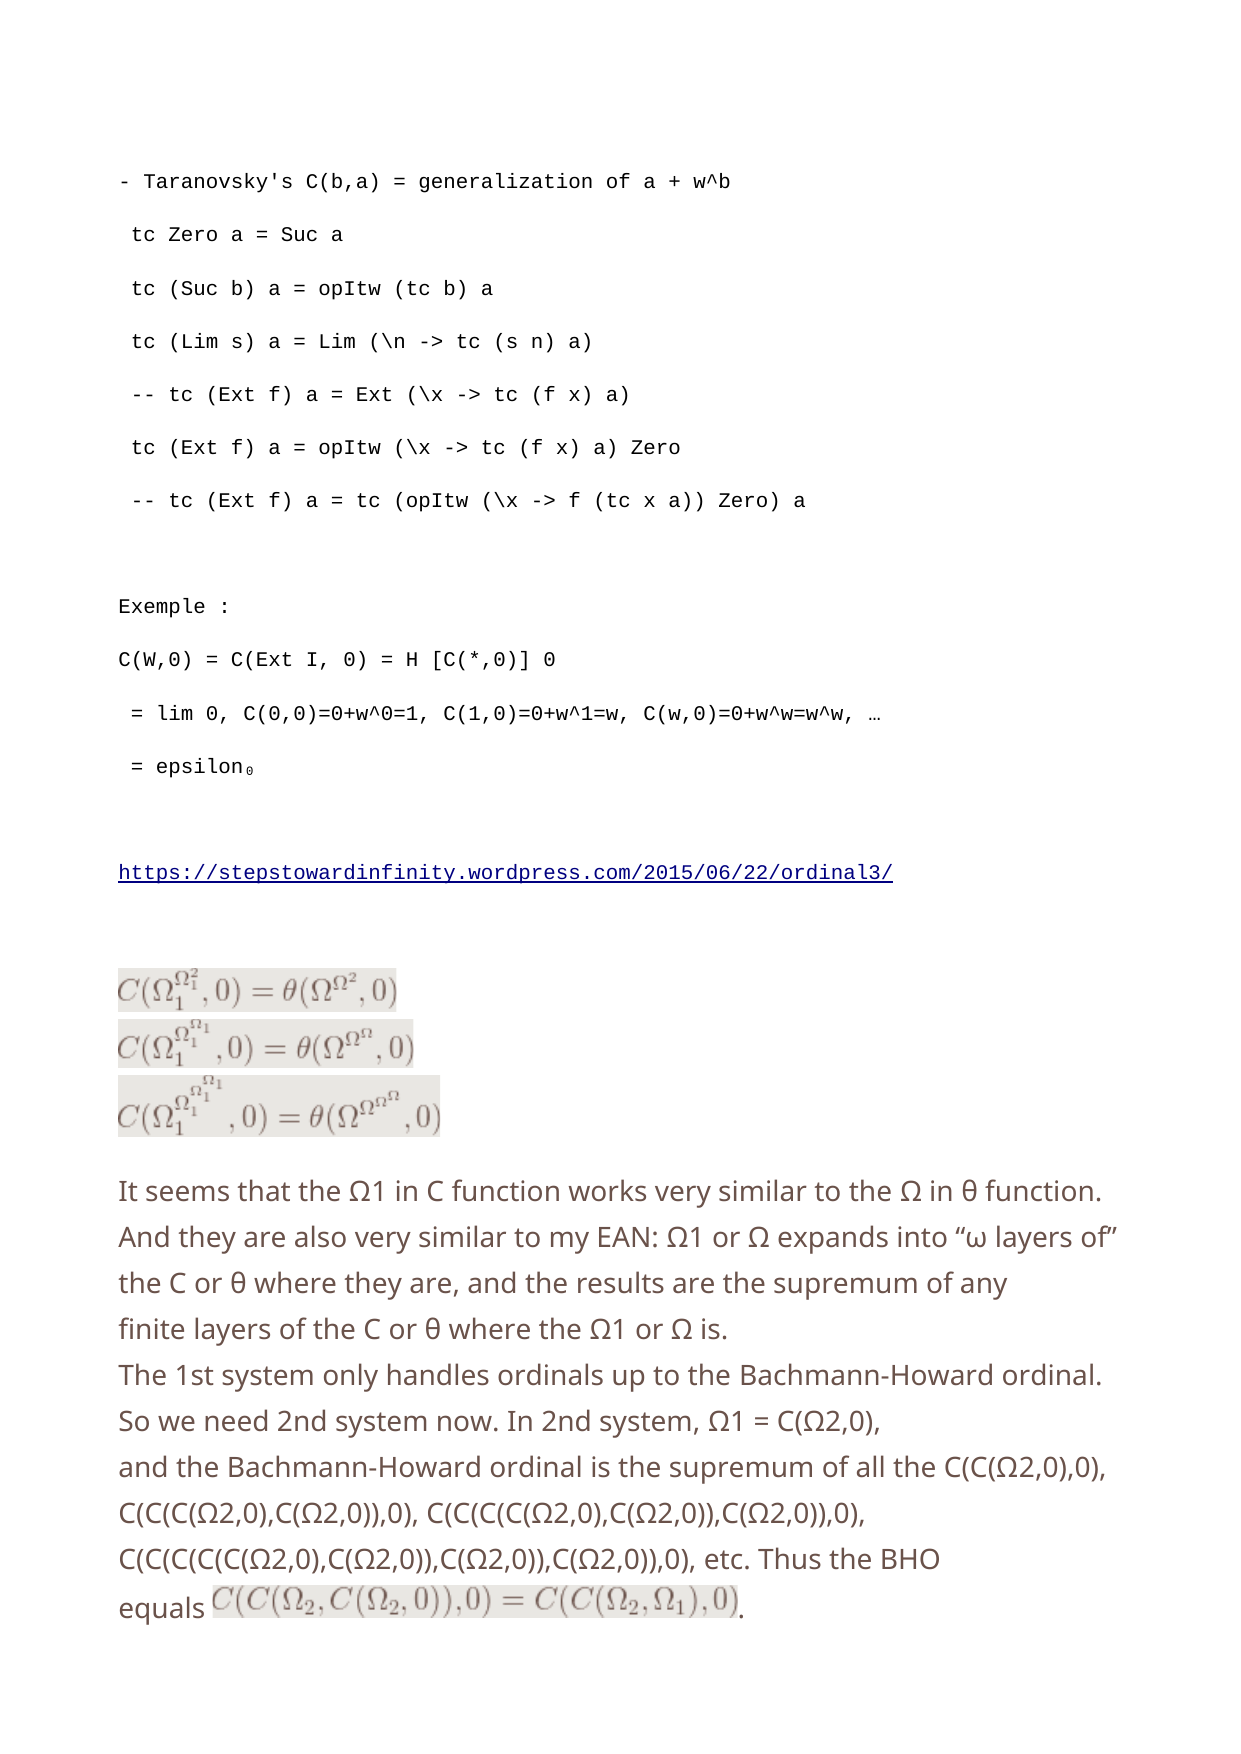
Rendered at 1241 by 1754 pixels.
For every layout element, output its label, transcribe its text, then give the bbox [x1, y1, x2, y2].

text tc (Ext f) a = opItw (\x -> tc (f x) a) Zero [118, 437, 1122, 461]
text Exemple : [118, 596, 1122, 620]
text tc (Lim s) a = Lim (\n -> tc (s n) a) [118, 331, 1122, 354]
text The 1st system only handles ordinals up to the Bachmann-Howard ordinal. So we need 2nd system now. In 2nd system, Ω1 = C(Ω2,0), and the Bachmann-Howard ordinal is the supremum of all the C(C(Ω2,0),0), C(C(C(Ω2,0),C(Ω2,0)),0), C(C(C(C(Ω2,0),C(Ω2,0)),C(Ω2,0)),0), C(C(C(C(C(Ω2,0),C(Ω2,0)),C(Ω2,0)),C(Ω2,0)),0), etc. Thus the BHO equals . [118, 1355, 1122, 1626]
text tc (Suc b) a = opItw (tc b) a [118, 277, 1122, 301]
picture [118, 1019, 414, 1068]
text tc Zero a = Suc a [118, 224, 1122, 248]
picture [118, 968, 397, 1012]
text C(W,0) = C(Ext I, 0) = H [C(*,0)] 0 [118, 649, 1122, 673]
picture [212, 1585, 738, 1618]
text = epsilon₀ [118, 756, 1122, 779]
text = lim 0, C(0,0)=0+w^0=1, C(1,0)=0+w^1=w, C(w,0)=0+w^w=w^w, … [118, 702, 1122, 726]
text -- tc (Ext f) a = tc (opItw (\x -> f (tc x a)) Zero) a [118, 490, 1122, 514]
text https://stepstowardinfinity.wordpress.com/2015/06/22/ordinal3/ [118, 862, 1122, 886]
picture [118, 1075, 440, 1137]
text It seems that the Ω1 in C function works very similar to the Ω in θ function. And they are also very similar to my EAN: Ω1 or Ω expands into “ω layers of” the C or θ where they are, and the results are the supremum of any finite layers of the C or θ where the Ω1 or Ω is. [118, 1172, 1122, 1348]
text - Taranovsky's C(b,a) = generalization of a + w^b [118, 171, 1122, 195]
text -- tc (Ext f) a = Ext (\x -> tc (f x) a) [118, 384, 1122, 407]
